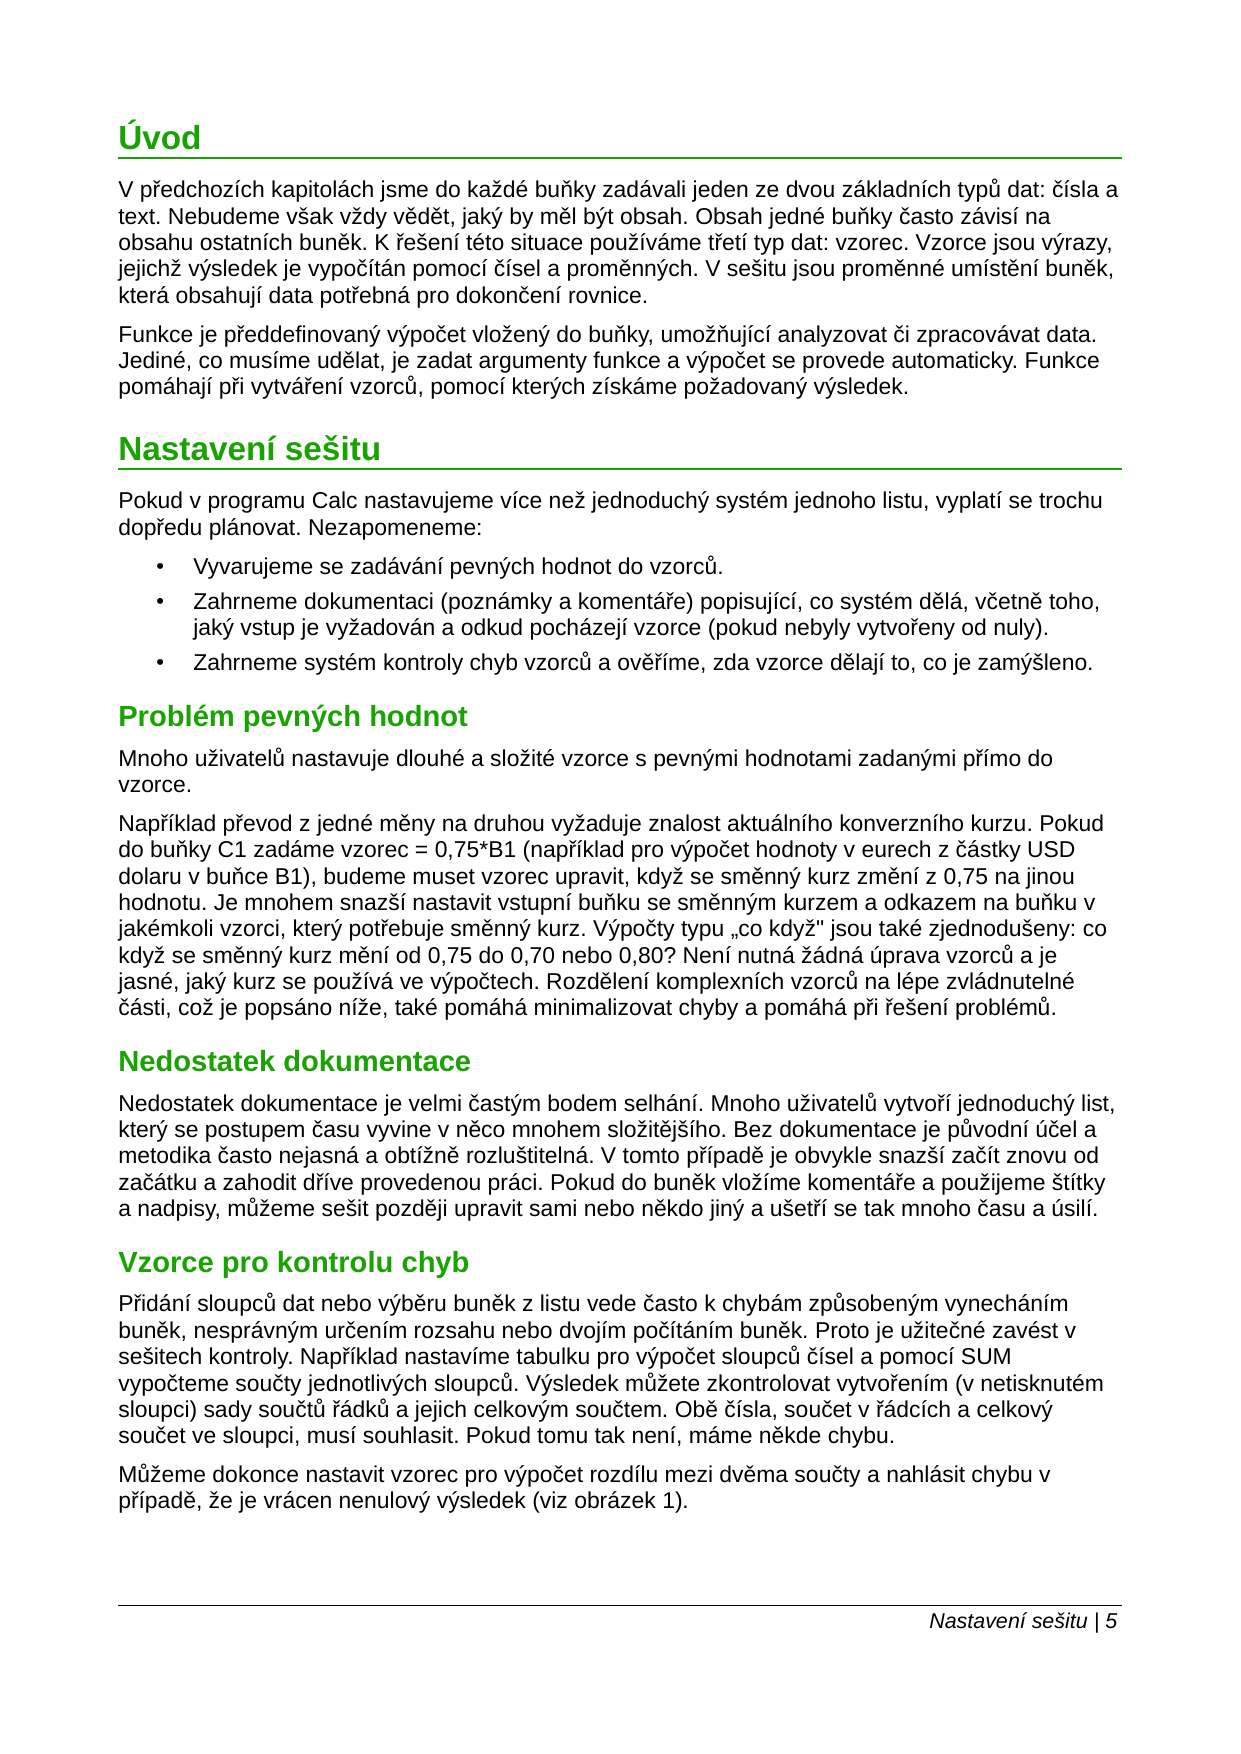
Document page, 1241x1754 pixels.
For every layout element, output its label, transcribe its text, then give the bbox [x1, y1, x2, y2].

list Zahrneme dokumentaci (poznámky a komentáře) popisující, co systém dělá, včetně toho, jaký vstup je vyžadován a odkud pocházejí vzorce (pokud nebyly vytvořeny od nuly). [156, 588, 1122, 641]
text Přidání sloupců dat nebo výběru buněk z listu vede často k chybám způsobeným vynecháním buněk, nesprávným určením rozsahu nebo dvojím počítáním buněk. Proto je užitečné zavést v sešitech kontroly. Například nastavíme tabulku pro výpočet sloupců čísel a pomocí SUM vypočteme součty jednotlivých sloupců. Výsledek můžete zkontrolovat vytvořením (v netisknutém sloupci) sady součtů řádků a jejich celkovým součtem. Obě čísla, součet v řádcích a celkový součet ve sloupci, musí souhlasit. Pokud tomu tak není, máme někde chybu. [118, 1290, 1122, 1448]
subtitle Vzorce pro kontrolu chyb [118, 1245, 1122, 1279]
text V předchozích kapitolách jsme do každé buňky zadávali jeden ze dvou základních typů dat: čísla a text. Nebudeme však vždy vědět, jaký by měl být obsah. Obsah jedné buňky často závisí na obsahu ostatních buněk. K řešení této situace používáme třetí typ dat: vzorec. Vzorce jsou výrazy, jejichž výsledek je vypočítán pomocí čísel a proměnných. V sešitu jsou proměnné umístění buněk, která obsahují data potřebná pro dokončení rovnice. [118, 176, 1122, 308]
subtitle Nedostatek dokumentace [118, 1044, 1122, 1078]
text Pokud v programu Calc nastavujeme více než jednoduchý systém jednoho listu, vyplatí se trochu dopředu plánovat. Nezapomeneme: [118, 487, 1122, 540]
text Nedostatek dokumentace je velmi častým bodem selhání. Mnoho uživatelů vytvoří jednoduchý list, který se postupem času vyvine v něco mnohem složitějšího. Bez dokumentace je původní účel a metodika často nejasná a obtížně rozluštitelná. V tomto případě je obvykle snazší začít znovu od začátku a zahodit dříve provedenou práci. Pokud do buněk vložíme komentáře a použijeme štítky a nadpisy, můžeme sešit později upravit sami nebo někdo jiný a ušetří se tak mnoho času a úsilí. [118, 1090, 1122, 1221]
subtitle Úvod [118, 118, 1122, 157]
list Vyvarujeme se zadávání pevných hodnot do vzorců. [156, 553, 1122, 579]
text Funkce je předdefinovaný výpočet vložený do buňky, umožňující analyzovat či zpracovávat data. Jediné, co musíme udělat, je zadat argumenty funkce a výpočet se provede automaticky. Funkce pomáhají při vytváření vzorců, pomocí kterých získáme požadovaný výsledek. [118, 321, 1122, 400]
text Například převod z jedné měny na druhou vyžaduje znalost aktuálního konverzního kurzu. Pokud do buňky C1 zadáme vzorec = 0,75*B1 (například pro výpočet hodnoty v eurech z částky USD dolaru v buňce B1), budeme muset vzorec upravit, když se směnný kurz změní z 0,75 na jinou hodnotu. Je mnohem snazší nastavit vstupní buňku se směnným kurzem a odkazem na buňku v jakémkoli vzorci, který potřebuje směnný kurz. Výpočty typu „co když" jsou také zjednodušeny: co když se směnný kurz mění od 0,75 do 0,70 nebo 0,80? Není nutná žádná úprava vzorců a je jasné, jaký kurz se používá ve výpočtech. Rozdělení komplexních vzorců na lépe zvládnutelné části, což je popsáno níže, také pomáhá minimalizovat chyby a pomáhá při řešení problémů. [118, 810, 1122, 1021]
text Mnoho uživatelů nastavuje dlouhé a složité vzorce s pevnými hodnotami zadanými přímo do vzorce. [118, 745, 1122, 797]
subtitle Nastavení sešitu [118, 429, 1122, 468]
text Můžeme dokonce nastavit vzorec pro výpočet rozdílu mezi dvěma součty a nahlásit chybu v případě, že je vrácen nenulový výsledek (viz obrázek 1). [118, 1461, 1122, 1514]
subtitle Problém pevných hodnot [118, 699, 1122, 733]
list Zahrneme systém kontroly chyb vzorců a ověříme, zda vzorce dělají to, co je zamýšleno. [156, 649, 1122, 676]
